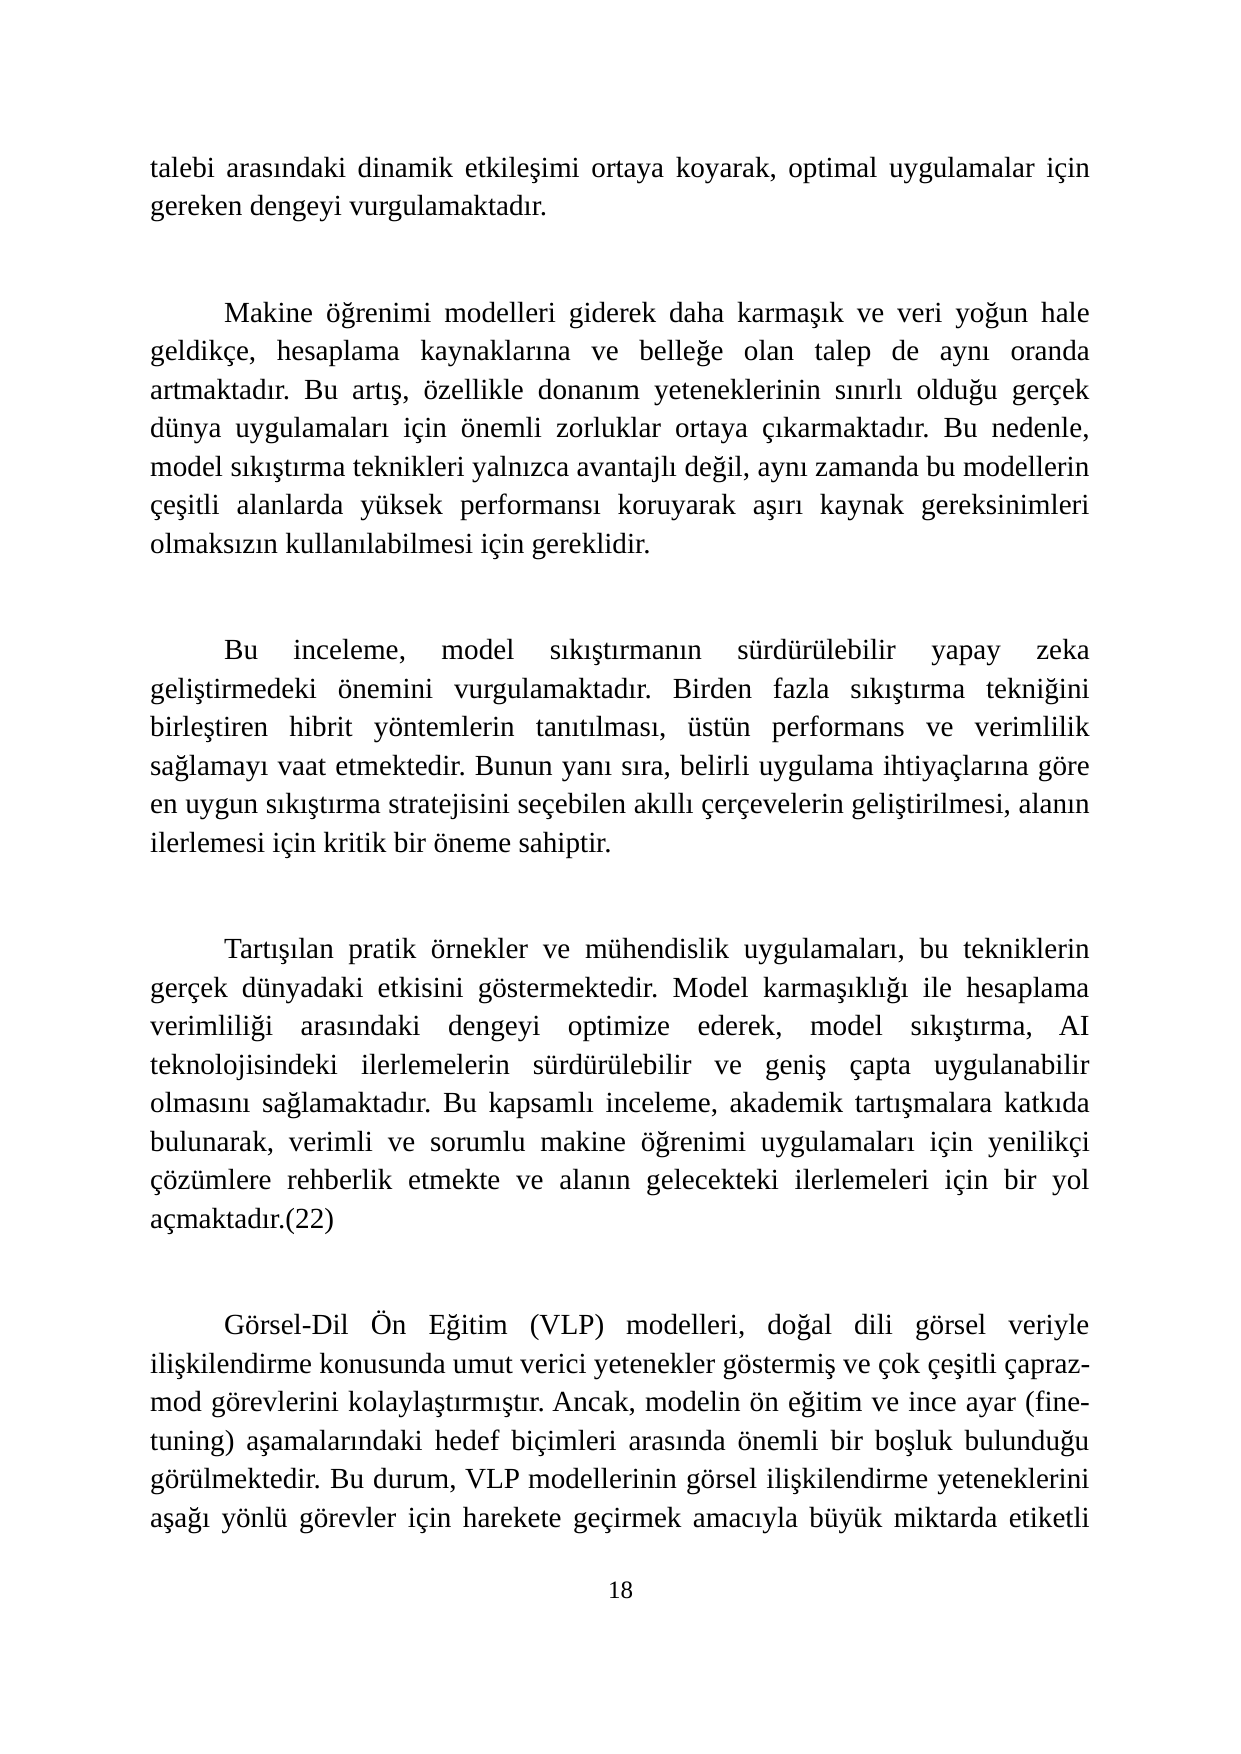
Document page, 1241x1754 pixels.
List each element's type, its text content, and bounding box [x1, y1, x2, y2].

text Makine öğrenimi modelleri giderek daha karmaşık ve veri yoğun hale geldikçe, hesaplama kaynaklarına ve belleğe olan talep de aynı oranda artmaktadır. Bu artış, özellikle donanım yeteneklerinin sınırlı olduğu gerçek dünya uygulamaları için önemli zorluklar ortaya çıkarmaktadır. Bu nedenle, model sıkıştırma teknikleri yalnızca avantajlı değil, aynı zamanda bu modellerin çeşitli alanlarda yüksek performansı koruyarak aşırı kaynak gereksinimleri olmaksızın kullanılabilmesi için gereklidir. [150, 295, 1091, 559]
text Bu inceleme, model sıkıştırmanın sürdürülebilir yapay zeka geliştirmedeki önemini vurgulamaktadır. Birden fazla sıkıştırma tekniğini birleştiren hibrit yöntemlerin tanıtılması, üstün performans ve verimlilik sağlamayı vaat etmektedir. Bunun yanı sıra, belirli uygulama ihtiyaçlarına göre en uygun sıkıştırma stratejisini seçebilen akıllı çerçevelerin geliştirilmesi, alanın ilerlemesi için kritik bir öneme sahiptir. [150, 632, 1091, 858]
text Tartışılan pratik örnekler ve mühendislik uygulamaları, bu tekniklerin gerçek dünyadaki etkisini göstermektedir. Model karmaşıklığı ile hesaplama verimliliği arasındaki dengeyi optimize ederek, model sıkıştırma, AI teknolojisindeki ilerlemelerin sürdürülebilir ve geniş çapta uygulanabilir olmasını sağlamaktadır. Bu kapsamlı inceleme, akademik tartışmalara katkıda bulunarak, verimli ve sorumlu makine öğrenimi uygulamaları için yenilikçi çözümlere rehberlik etmekte ve alanın gelecekteki ilerlemeleri için bir yol açmaktadır.(22) [150, 931, 1091, 1234]
text talebi arasındaki dinamik etkileşimi ortaya koyarak, optimal uygulamalar için gereken dengeyi vurgulamaktadır. [150, 150, 1091, 222]
text Görsel-Dil Ön Eğitim (VLP) modelleri, doğal dili görsel veriyle ilişkilendirme konusunda umut verici yetenekler göstermiş ve çok çeşitli çapraz-mod görevlerini kolaylaştırmıştır. Ancak, modelin ön eğitim ve ince ayar (fine-tuning) aşamalarındaki hedef biçimleri arasında önemli bir boşluk bulunduğu görülmektedir. Bu durum, VLP modellerinin görsel ilişkilendirme yeteneklerini aşağı yönlü görevler için harekete geçirmek amacıyla büyük miktarda etiketli [150, 1307, 1091, 1533]
